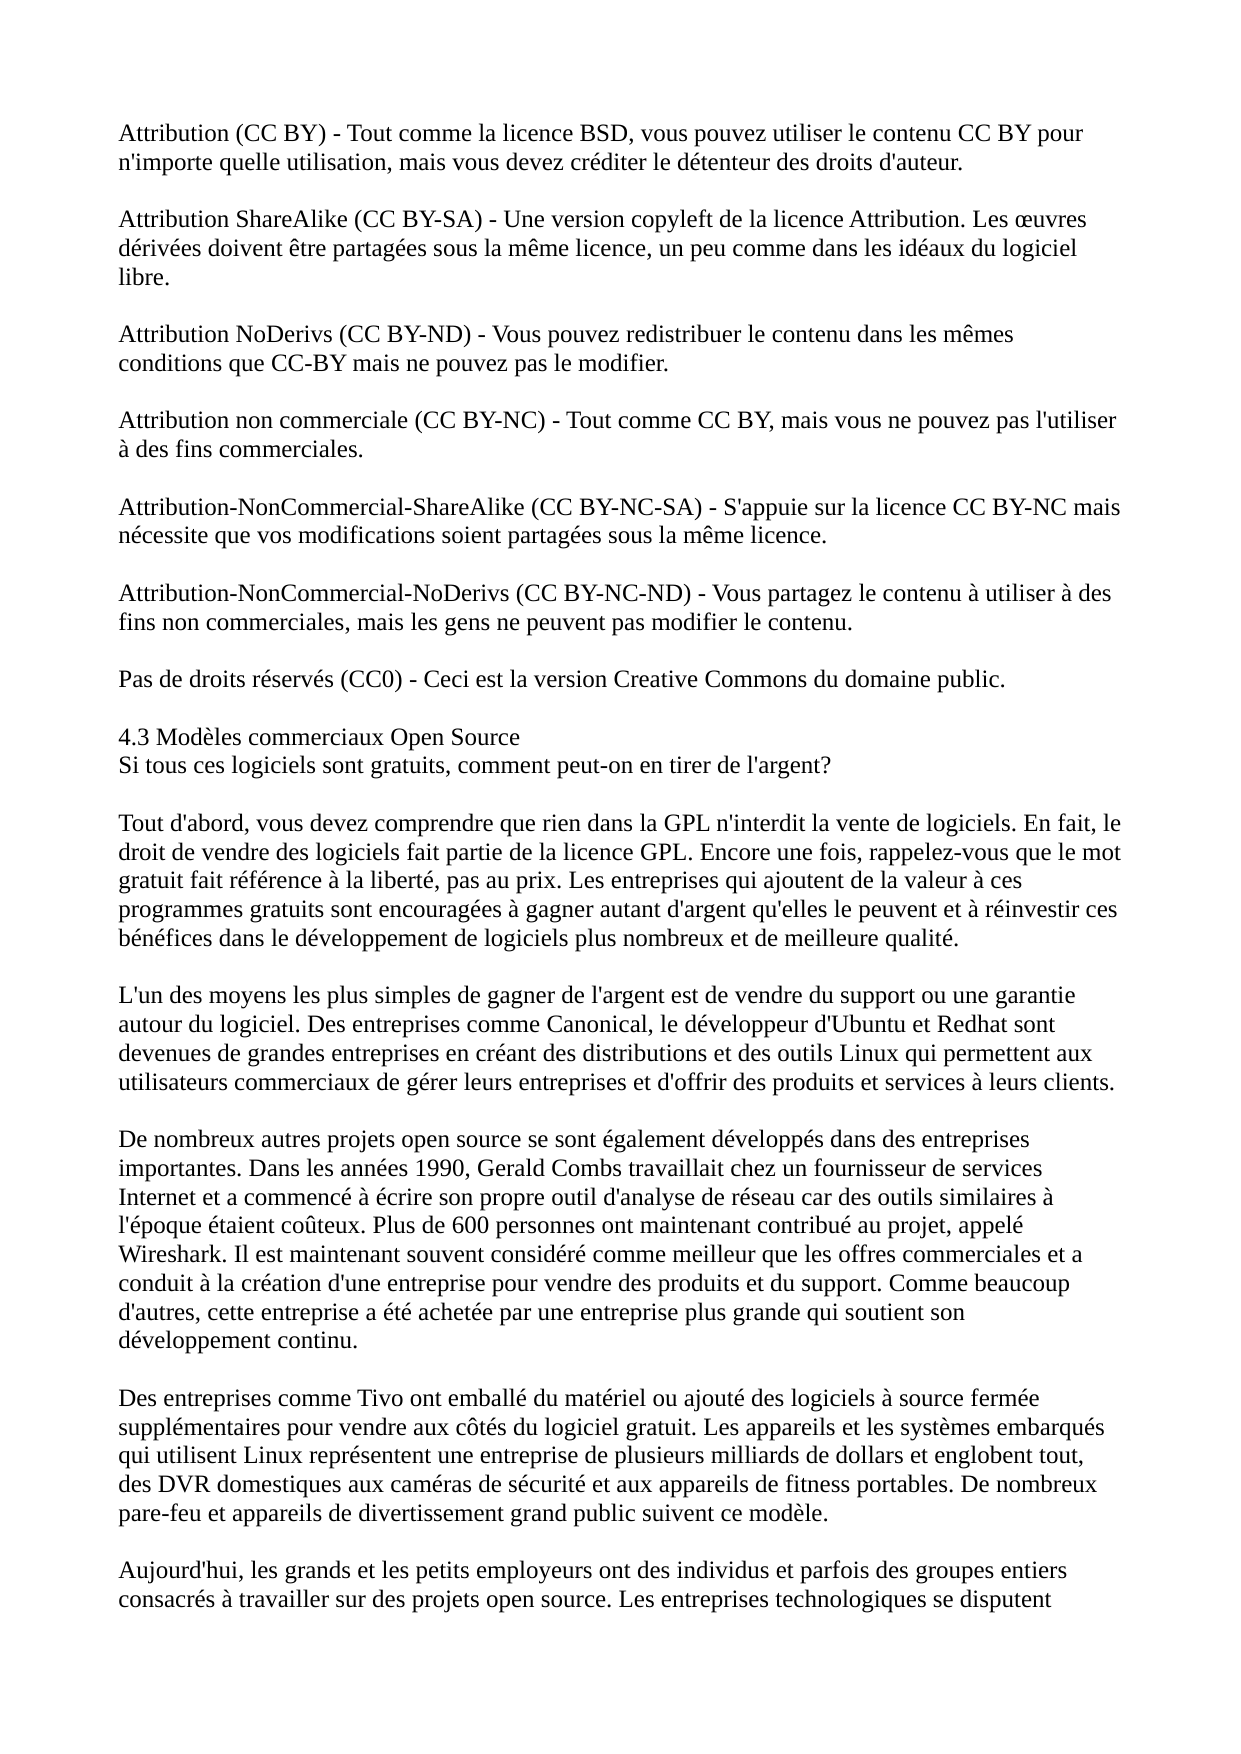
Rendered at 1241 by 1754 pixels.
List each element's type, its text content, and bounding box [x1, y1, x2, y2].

text 4.3 Modèles commerciaux Open Source [118, 722, 1122, 751]
text Aujourd'hui, les grands et les petits employeurs ont des individus et parfois des groupes entiers consacrés à travailler sur des projets open source. Les entreprises technologiques se disputent [118, 1556, 1122, 1613]
text Attribution (CC BY) - Tout comme la licence BSD, vous pouvez utiliser le contenu CC BY pour n'importe quelle utilisation, mais vous devez créditer le détenteur des droits d'auteur. [118, 118, 1122, 176]
text Des entreprises comme Tivo ont emballé du matériel ou ajouté des logiciels à source fermée supplémentaires pour vendre aux côtés du logiciel gratuit. Les appareils et les systèmes embarqués qui utilisent Linux représentent une entreprise de plusieurs milliards de dollars et englobent tout, des DVR domestiques aux caméras de sécurité et aux appareils de fitness portables. De nombreux pare-feu et appareils de divertissement grand public suivent ce modèle. [118, 1383, 1122, 1527]
text Pas de droits réservés (CC0) - Ceci est la version Creative Commons du domaine public. [118, 664, 1122, 693]
text Attribution NoDerivs (CC BY-ND) - Vous pouvez redistribuer le contenu dans les mêmes conditions que CC-BY mais ne pouvez pas le modifier. [118, 319, 1122, 377]
text Attribution ShareAlike (CC BY-SA) - Une version copyleft de la licence Attribution. Les œuvres dérivées doivent être partagées sous la même licence, un peu comme dans les idéaux du logiciel libre. [118, 204, 1122, 291]
text Attribution-NonCommercial-ShareAlike (CC BY-NC-SA) - S'appuie sur la licence CC BY-NC mais nécessite que vos modifications soient partagées sous la même licence. [118, 492, 1122, 549]
text Tout d'abord, vous devez comprendre que rien dans la GPL n'interdit la vente de logiciels. En fait, le droit de vendre des logiciels fait partie de la licence GPL. Encore une fois, rappelez-vous que le mot gratuit fait référence à la liberté, pas au prix. Les entreprises qui ajoutent de la valeur à ces programmes gratuits sont encouragées à gagner autant d'argent qu'elles le peuvent et à réinvestir ces bénéfices dans le développement de logiciels plus nombreux et de meilleure qualité. [118, 808, 1122, 952]
text Attribution non commerciale (CC BY-NC) - Tout comme CC BY, mais vous ne pouvez pas l'utiliser à des fins commerciales. [118, 406, 1122, 463]
text L'un des moyens les plus simples de gagner de l'argent est de vendre du support ou une garantie autour du logiciel. Des entreprises comme Canonical, le développeur d'Ubuntu et Redhat sont devenues de grandes entreprises en créant des distributions et des outils Linux qui permettent aux utilisateurs commerciaux de gérer leurs entreprises et d'offrir des produits et services à leurs clients. [118, 981, 1122, 1096]
text Si tous ces logiciels sont gratuits, comment peut-on en tirer de l'argent? [118, 751, 1122, 779]
text Attribution-NonCommercial-NoDerivs (CC BY-NC-ND) - Vous partagez le contenu à utiliser à des fins non commerciales, mais les gens ne peuvent pas modifier le contenu. [118, 578, 1122, 636]
text De nombreux autres projets open source se sont également développés dans des entreprises importantes. Dans les années 1990, Gerald Combs travaillait chez un fournisseur de services Internet et a commencé à écrire son propre outil d'analyse de réseau car des outils similaires à l'époque étaient coûteux. Plus de 600 personnes ont maintenant contribué au projet, appelé Wireshark. Il est maintenant souvent considéré comme meilleur que les offres commerciales et a conduit à la création d'une entreprise pour vendre des produits et du support. Comme beaucoup d'autres, cette entreprise a été achetée par une entreprise plus grande qui soutient son développement continu. [118, 1124, 1122, 1354]
